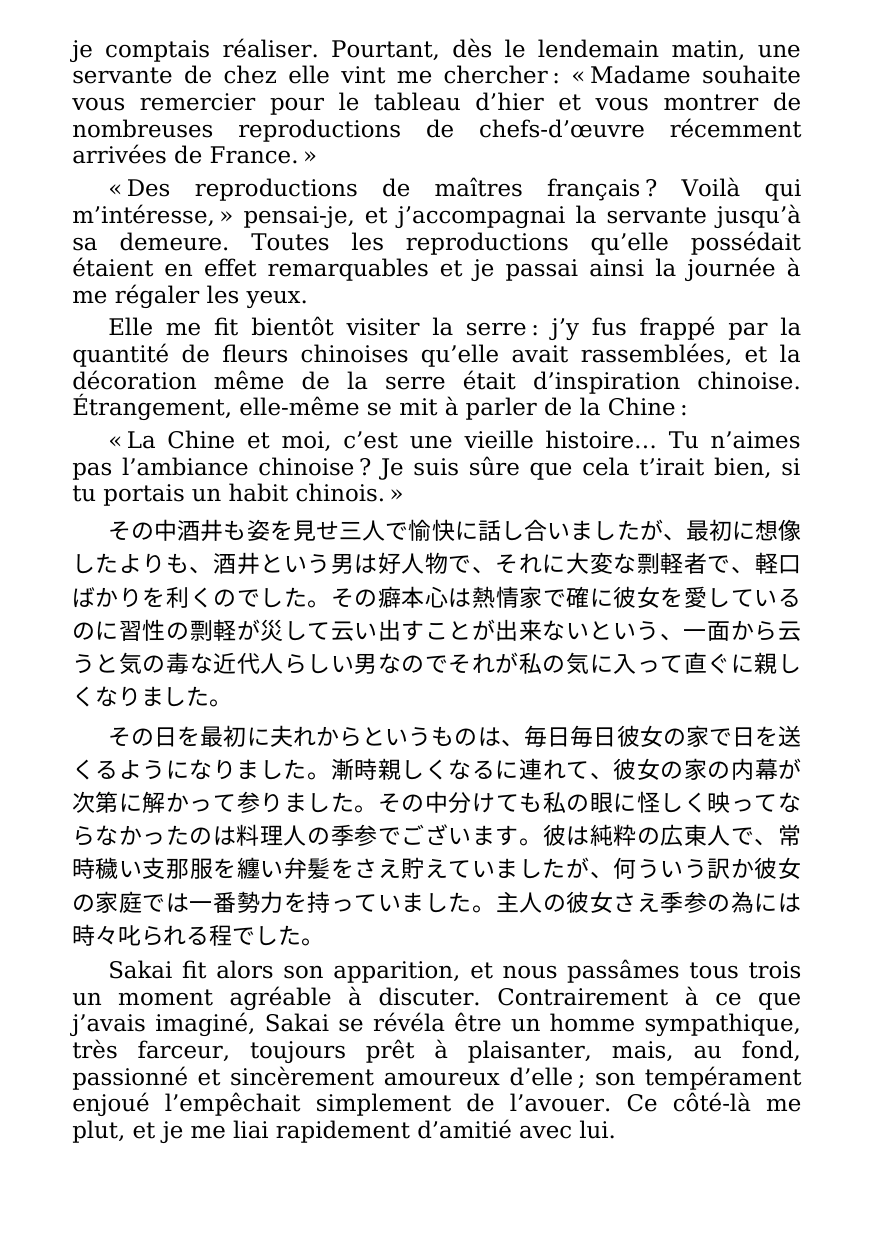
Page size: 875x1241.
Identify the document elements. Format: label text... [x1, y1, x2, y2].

text その日を最初に夫れからというものは、毎日毎日彼女の家で日を送くるようになりました。漸時親しくなるに連れて、彼女の家の内幕が次第に解かって参りました。その中分けても私の眼に怪しく映ってならなかったのは料理人の季参でございます。彼は純粋の広東人で、常時穢い支那服を纏い弁髪をさえ貯えていましたが、何ういう訳か彼女の家庭では一番勢力を持っていました。主人の彼女さえ季参の為には時々叱られる程でした。 [72, 718, 802, 951]
text その中酒井も姿を見せ三人で愉快に話し合いましたが、最初に想像したよりも、酒井という男は好人物で、それに大変な剽軽者で、軽口ばかりを利くのでした。その癖本心は熱情家で確に彼女を愛しているのに習性の剽軽が災して云い出すことが出来ないという、一面から云うと気の毒な近代人らしい男なのでそれが私の気に入って直ぐに親しくなりました。 [72, 513, 802, 712]
text je comptais réaliser. Pourtant, dès le lendemain matin, une servante de chez elle vint me chercher : « Madame souhaite vous remercier pour le tableau d’hier et vous montrer de nombreuses reproductions de chefs-d’œuvre récemment arrivées de France. » [72, 36, 802, 169]
text Elle me fit bientôt visiter la serre : j’y fus frappé par la quantité de fleurs chinoises qu’elle avait rassemblées, et la décoration même de la serre était d’inspiration chinoise. Étrangement, elle-même se mit à parler de la Chine : [72, 314, 802, 421]
text « La Chine et moi, c’est une vieille histoire… Tu n’aimes pas l’ambiance chinoise ? Je suis sûre que cela t’irait bien, si tu portais un habit chinois. » [72, 427, 802, 507]
text Sakai fit alors son apparition, et nous passâmes tous trois un moment agréable à discuter. Contrairement à ce que j’avais imaginé, Sakai se révéla être un homme sympathique, très farceur, toujours prêt à plaisanter, mais, au fond, passionné et sincèrement amoureux d’elle ; son tempérament enjoué l’empêchait simplement de l’avouer. Ce côté-là me plut, et je me liai rapidement d’amitié avec lui. [72, 957, 802, 1144]
text « Des reproductions de maîtres français ? Voilà qui m’intéresse, » pensai-je, et j’accompagnai la servante jusqu’à sa demeure. Toutes les reproductions qu’elle possédait étaient en effet remarquables et je passai ainsi la journée à me régaler les yeux. [72, 175, 802, 309]
